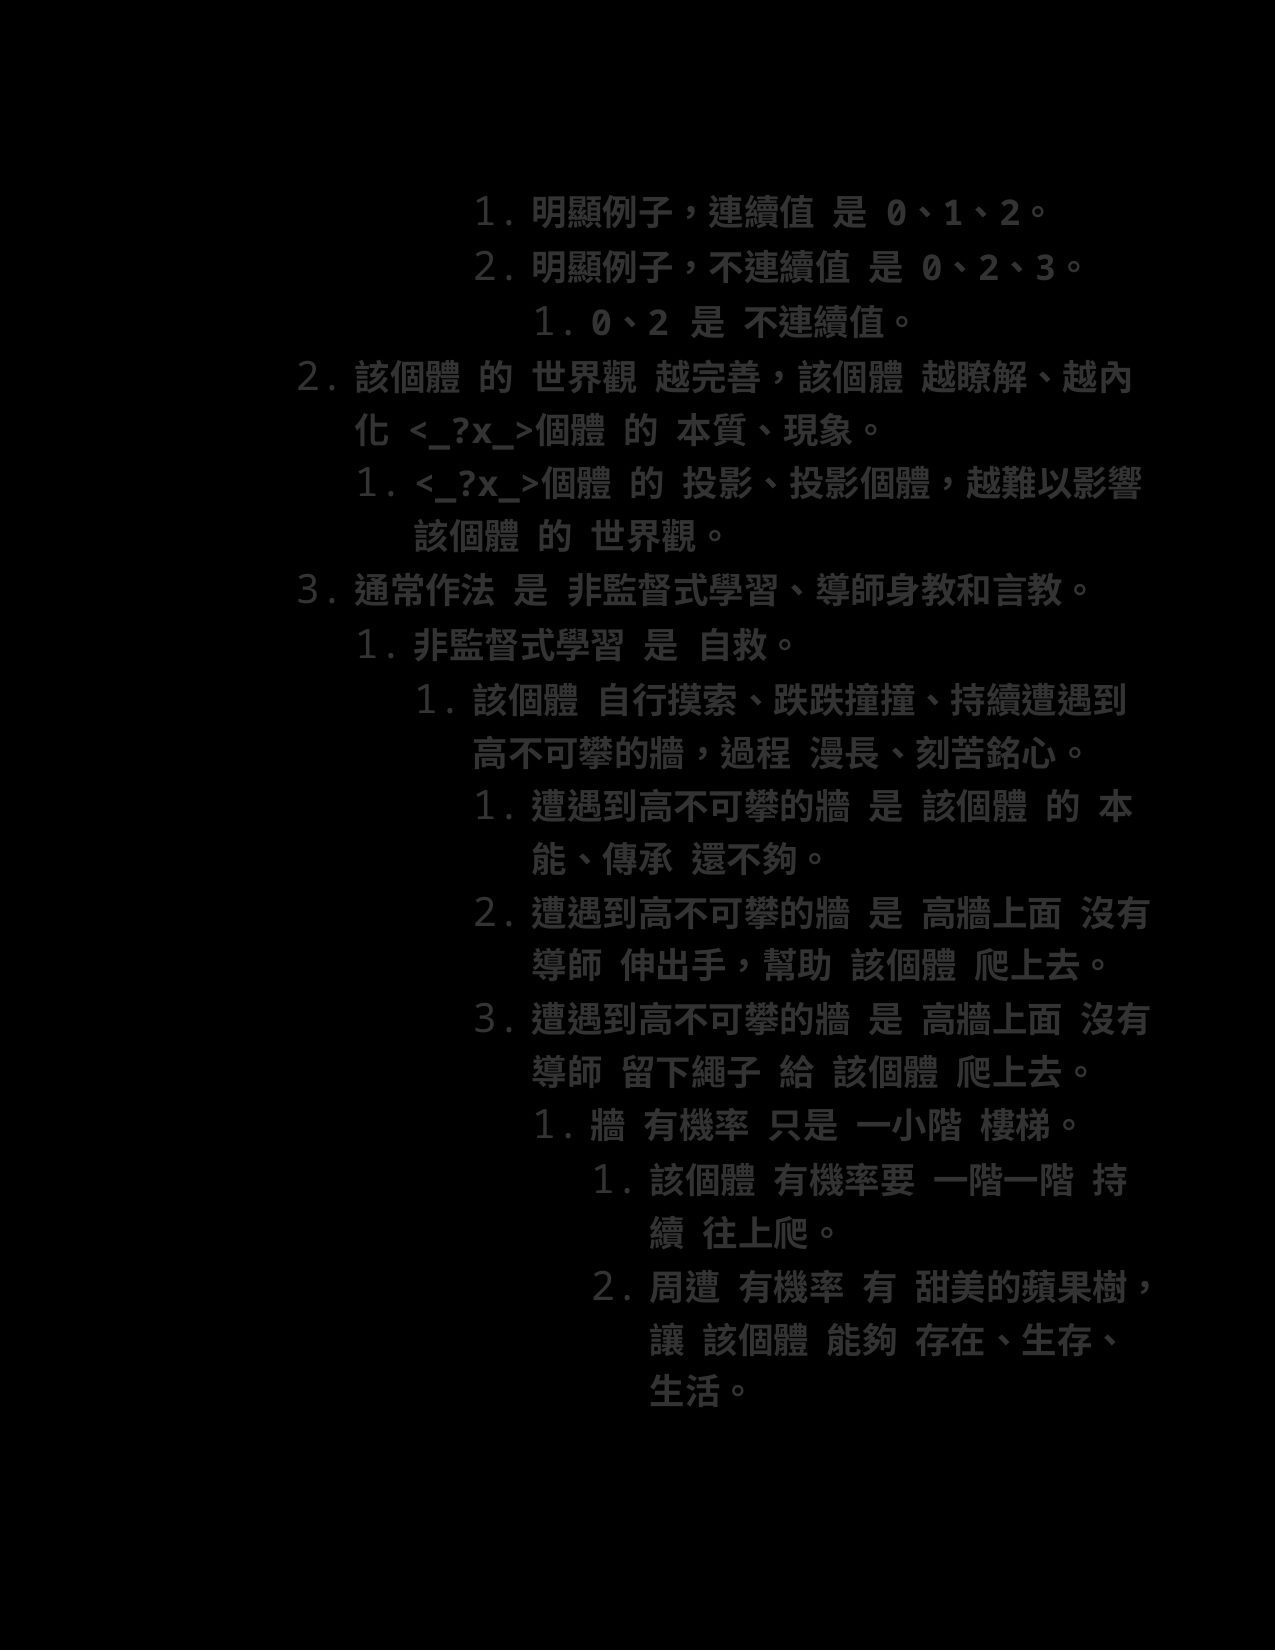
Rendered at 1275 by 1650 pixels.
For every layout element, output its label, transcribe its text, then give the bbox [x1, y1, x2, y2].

list 0、2 是 不連續值。 [532, 292, 1157, 347]
list 遭遇到高不可攀的牆 是 高牆上面 沒有 導師 留下繩子 給 該個體 爬上去。 [472, 989, 1157, 1095]
list 遭遇到高不可攀的牆 是 該個體 的 本能、傳承 還不夠。 [472, 776, 1157, 883]
list <_?x_>個體 的 投影、投影個體，越難以影響 該個體 的 世界觀。 [354, 453, 1157, 560]
list 該個體 有機率要 一階一階 持續 往上爬。 [591, 1151, 1157, 1257]
list 通常作法 是 非監督式學習、導師身教和言教。 [295, 560, 1157, 615]
list 明顯例子，連續值 是 0、1、2。 [472, 182, 1157, 237]
list 遭遇到高不可攀的牆 是 高牆上面 沒有 導師 伸出手，幫助 該個體 爬上去。 [472, 883, 1157, 989]
list 周遭 有機率 有 甜美的蘋果樹，讓 該個體 能夠 存在、生存、生活。 [591, 1257, 1157, 1414]
list 非監督式學習 是 自救。 [354, 615, 1157, 670]
list 牆 有機率 只是 一小階 樓梯。 [532, 1095, 1157, 1151]
list 該個體 的 世界觀 越完善，該個體 越瞭解、越內化 <_?x_>個體 的 本質、現象。 [295, 347, 1157, 453]
list 明顯例子，不連續值 是 0、2、3。 [472, 237, 1157, 292]
list 該個體 自行摸索、跌跌撞撞、持續遭遇到高不可攀的牆，過程 漫長、刻苦銘心。 [413, 670, 1157, 776]
